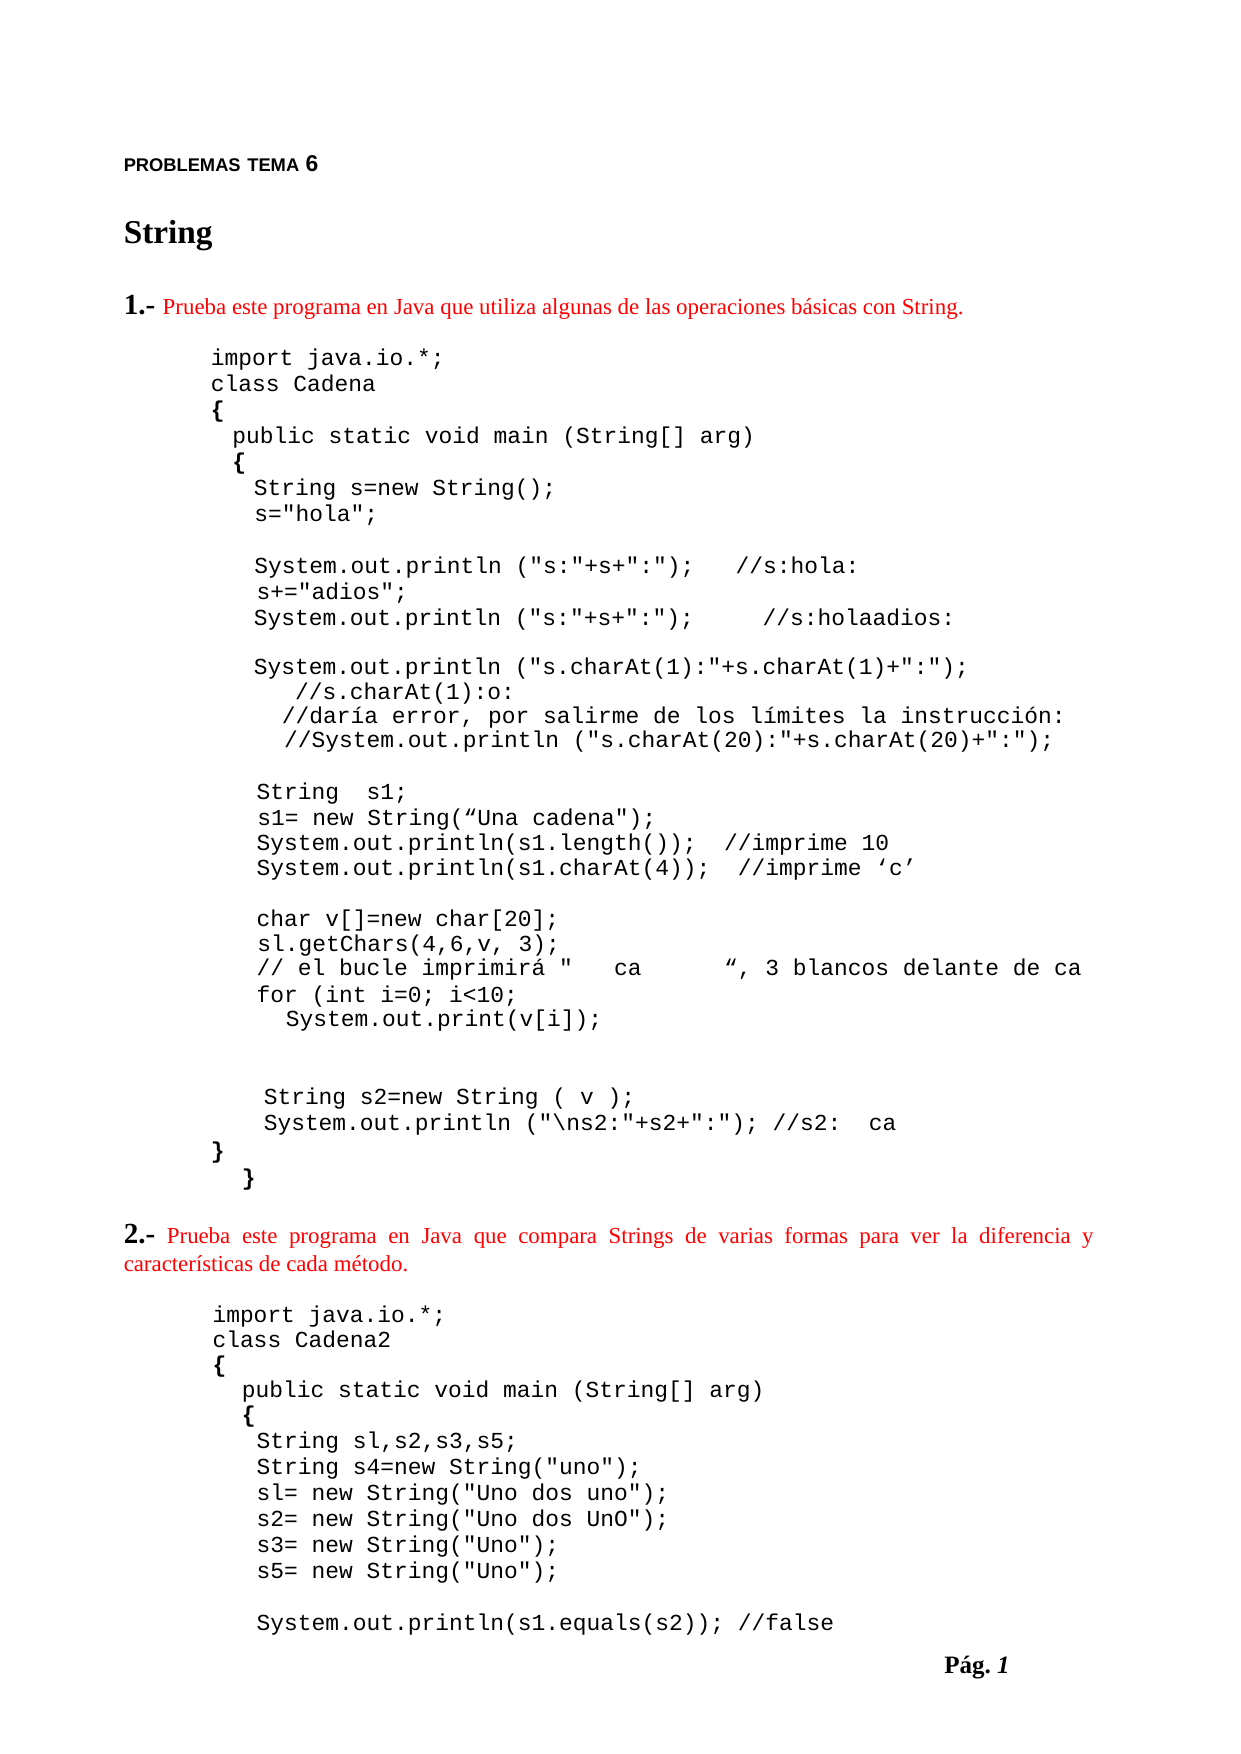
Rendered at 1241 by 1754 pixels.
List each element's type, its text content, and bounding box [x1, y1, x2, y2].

text String s1; [123, 779, 1175, 804]
text sl= new String("Uno dos uno"); [256, 1482, 1175, 1508]
text s1= new String(“Una cadena"); [124, 805, 1175, 830]
text class Cadena2 [212, 1328, 1173, 1353]
text { [212, 1353, 415, 1378]
text System.out.println ("s.charAt(1):"+s.charAt(1)+":"); [253, 655, 1175, 679]
text System.out.println(s1.equals(s2)); //false [130, 1611, 1175, 1637]
text System.out.println ("s:"+s+":"); //s:hola: [254, 554, 1175, 580]
text s="hola"; [254, 502, 1175, 528]
text System.out.println ("s:"+s+":"); //s:holaadios: [253, 606, 1175, 631]
text char v[]=new char[20]; [123, 906, 1175, 931]
text } [242, 1165, 415, 1190]
text System.out.print(v[i]); [286, 1007, 1175, 1033]
text 1.- Prueba este programa en Java que utiliza algunas de las operaciones básicas con String. [123, 287, 1175, 320]
text String s=new String(); [253, 476, 1175, 502]
text String [123, 212, 1175, 251]
text public static void main (String[] arg) [242, 1378, 1175, 1404]
text class Cadena [211, 373, 789, 399]
text sl.getChars(4,6,v, 3); [124, 931, 1175, 956]
text public static void main (String[] arg) [232, 424, 1175, 451]
text import java.io.*; [211, 347, 1070, 373]
text // el bucle imprimirá " ca “, 3 blancos delante de ca [123, 956, 1240, 982]
text //daría error, por salirme de los límites la instrucción: [254, 704, 1240, 728]
text import java.io.*; [212, 1303, 1173, 1328]
text //System.out.println ("s.charAt(20):"+s.charAt(20)+":"); [211, 728, 1240, 754]
text String sl,s2,s3,s5; [256, 1430, 1175, 1456]
text s+="adios"; [211, 580, 1085, 606]
text //s.charAt(1):o: [253, 679, 1175, 704]
text s2= new String("Uno dos UnO"); [256, 1508, 1175, 1533]
text for (int i=0; i<10; [123, 982, 1175, 1007]
text { [211, 399, 415, 424]
text problemas tema 6 [123, 150, 1175, 176]
text { [242, 1404, 1175, 1430]
text System.out.println(s1.length()); //imprime 10 [123, 830, 1175, 855]
text String s4=new String("uno"); [256, 1456, 1175, 1482]
text s5= new String("Uno"); [256, 1559, 1175, 1585]
text } [211, 1139, 415, 1164]
text { [232, 451, 1175, 476]
text System.out.println(s1.charAt(4)); //imprime ‘c’ [123, 855, 1175, 880]
text s3= new String("Uno"); [256, 1533, 1175, 1559]
text System.out.println ("\ns2:"+s2+":"); //s2: ca [263, 1111, 1175, 1137]
text 2.- Prueba este programa en Java que compara Strings de varias formas para ver la diferencia y características de cada método. [123, 1217, 1096, 1276]
text String s2=new String ( v ); [263, 1085, 1175, 1111]
